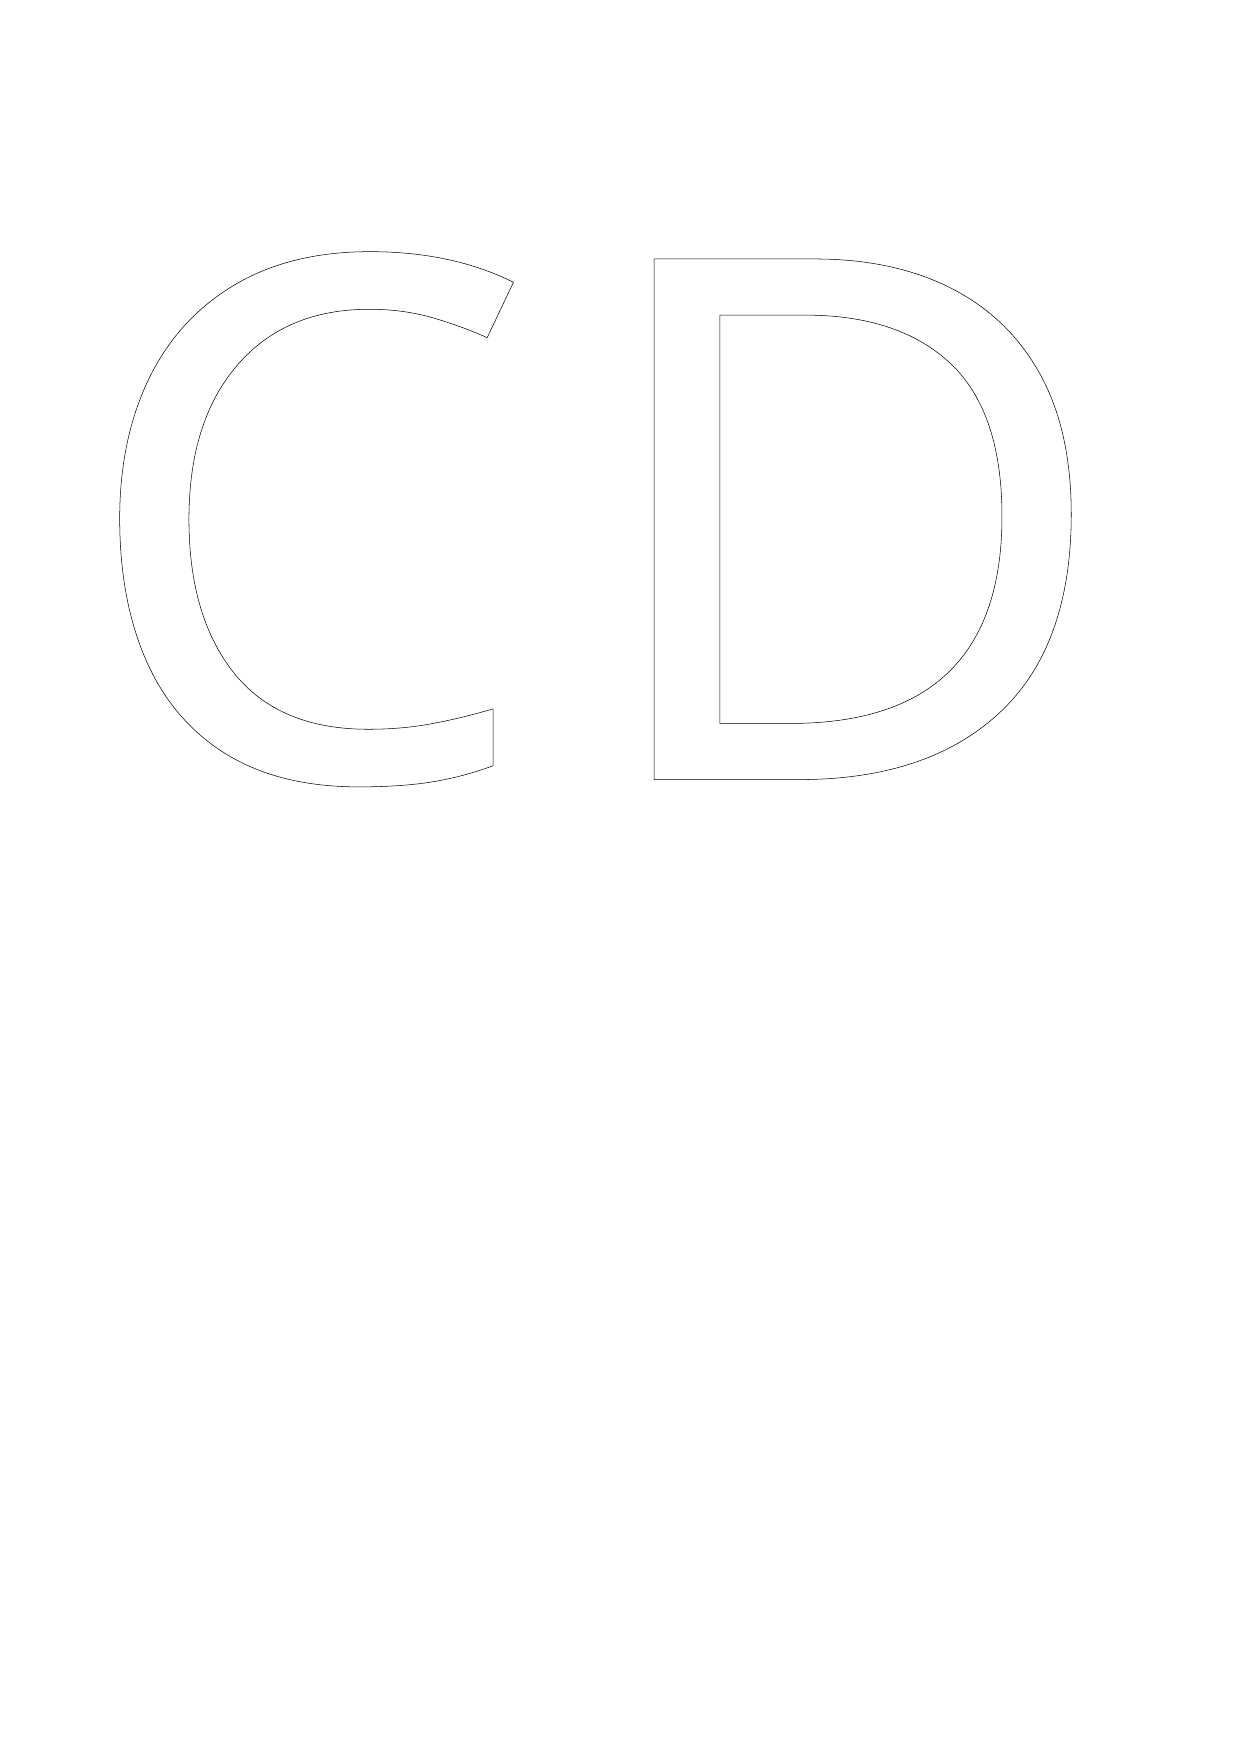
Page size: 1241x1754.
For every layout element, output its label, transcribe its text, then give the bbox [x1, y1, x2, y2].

text CD [75, 0, 1166, 993]
